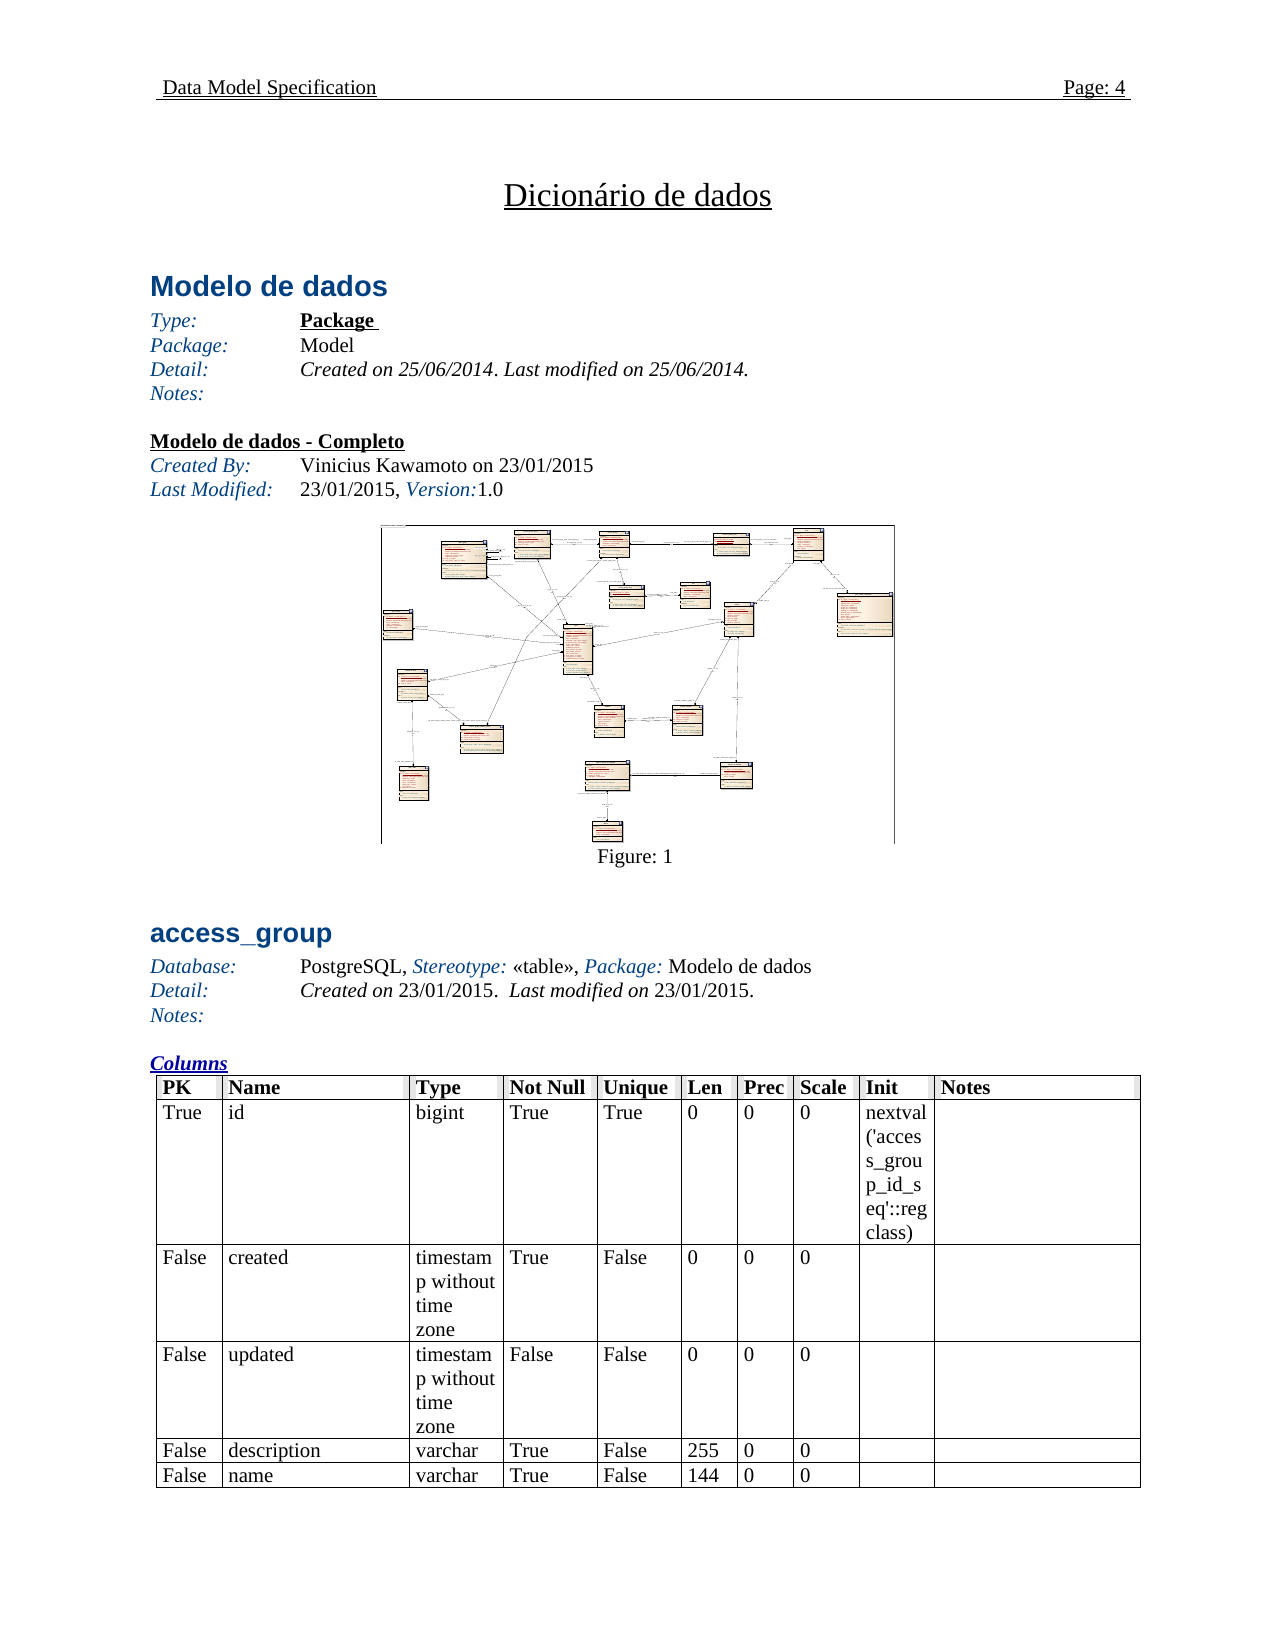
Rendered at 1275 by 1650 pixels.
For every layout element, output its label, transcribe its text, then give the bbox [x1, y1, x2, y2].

table_cell True [504, 1463, 509, 1487]
table_header Prec [738, 1076, 744, 1099]
table_cell 0 [853, 1463, 859, 1487]
table_cell 0 [738, 1100, 793, 1244]
list Columns [150, 1051, 1125, 1075]
table_cell False [157, 1463, 162, 1487]
table_cell False [675, 1439, 681, 1462]
table_cell name [403, 1463, 409, 1487]
text Notes: [150, 381, 1125, 405]
table_cell False [598, 1463, 603, 1487]
table_header PK [157, 1076, 162, 1099]
table_cell 255 [731, 1439, 737, 1462]
table_cell False [598, 1245, 681, 1341]
text Package: Model [150, 332, 1125, 357]
table_cell True [504, 1100, 597, 1244]
table_cell False [675, 1463, 681, 1487]
table_header Type [410, 1076, 416, 1099]
table_cell False [157, 1439, 162, 1462]
table_cell 0 [738, 1342, 793, 1438]
table_cell bigint [410, 1100, 503, 1244]
table_cell 0 [794, 1342, 859, 1438]
table_cell timestamp without time zone [410, 1342, 416, 1438]
table_cell 255 [682, 1439, 687, 1462]
table_cell 0 [682, 1342, 737, 1438]
table_cell nextval('access_group_id_seq'::regclass) [860, 1100, 866, 1244]
table_cell 0 [738, 1439, 744, 1462]
table_cell nextval('access_group_id_seq'::regclass) [928, 1100, 934, 1244]
table_cell 0 [738, 1463, 744, 1487]
table_header Type [497, 1076, 503, 1099]
table_cell False [216, 1439, 222, 1462]
table_cell [928, 1439, 934, 1462]
table_cell True [504, 1245, 597, 1341]
table_cell [860, 1439, 866, 1462]
table_cell [935, 1245, 1140, 1341]
table_cell 0 [787, 1463, 793, 1487]
subtitle access_group [150, 917, 1125, 948]
table_cell 0 [738, 1245, 793, 1341]
text Created By: Vinicius Kawamoto on 23/01/2015 [150, 453, 1125, 477]
table_cell [860, 1245, 934, 1341]
table_cell 0 [787, 1439, 793, 1462]
subtitle Modelo de dados [150, 268, 1125, 302]
table_cell False [216, 1463, 222, 1487]
table_header Scale [794, 1076, 800, 1099]
table_cell 0 [794, 1245, 859, 1341]
table_cell False [598, 1439, 603, 1462]
table_cell [860, 1342, 934, 1438]
table_cell [935, 1100, 1140, 1244]
text Modelo de dados - Completo [150, 429, 1125, 453]
table_cell varchar [410, 1463, 416, 1487]
table_cell timestamp without time zone [497, 1342, 503, 1438]
table_cell 144 [682, 1463, 687, 1487]
table_cell timestamp without time zone [497, 1245, 503, 1341]
table_cell [935, 1342, 1140, 1438]
table_cell False [157, 1245, 222, 1341]
table_cell created [223, 1245, 409, 1341]
table_cell [928, 1463, 934, 1487]
table_cell 144 [731, 1463, 737, 1487]
table_cell True [591, 1463, 597, 1487]
table_header Name [223, 1076, 228, 1099]
table_cell id [223, 1100, 409, 1244]
table_header Len [731, 1076, 737, 1099]
table_cell varchar [497, 1463, 503, 1487]
table_cell True [591, 1439, 597, 1462]
table_cell 0 [853, 1439, 859, 1462]
text Database: PostgreSQL, Stereotype: «table», Package: Modelo de dados [150, 954, 1125, 978]
table_cell False [504, 1342, 597, 1438]
table_cell True [598, 1100, 681, 1244]
table_header Init [860, 1076, 866, 1099]
table_cell updated [223, 1342, 409, 1438]
table_cell True [157, 1100, 222, 1244]
text Dicionário de dados [150, 175, 1125, 213]
table_header Prec [787, 1076, 793, 1099]
text Detail: Created on 23/01/2015. Last modified on 23/01/2015. [150, 978, 1125, 1002]
table_cell [860, 1463, 866, 1487]
text Last Modified: 23/01/2015, Version:1.0 [150, 477, 1125, 501]
table_cell 0 [682, 1245, 737, 1341]
table_header Scale [853, 1076, 859, 1099]
text Detail: Created on 25/06/2014. Last modified on 25/06/2014. [150, 357, 1125, 381]
table_cell 0 [682, 1100, 737, 1244]
text Notes: [150, 1002, 1125, 1027]
table_cell 0 [794, 1463, 800, 1487]
table_header Notes [1134, 1076, 1140, 1099]
table_cell 0 [794, 1439, 800, 1462]
table_cell False [157, 1342, 222, 1438]
table_header Notes [935, 1076, 941, 1099]
table_cell [935, 1463, 941, 1487]
table_cell [935, 1439, 941, 1462]
table_header PK [216, 1076, 222, 1099]
table_cell [1134, 1439, 1140, 1462]
table_header Init [928, 1076, 934, 1099]
table_header Name [403, 1076, 409, 1099]
table_cell name [223, 1463, 228, 1487]
table_header Unique [675, 1076, 681, 1099]
table_cell True [504, 1439, 509, 1462]
table_cell [1134, 1463, 1140, 1487]
table_cell 0 [794, 1100, 859, 1244]
text Figure: 1 [150, 844, 1125, 868]
text Type: Package [150, 308, 1125, 332]
table_cell False [598, 1342, 681, 1438]
table_cell timestamp without time zone [410, 1245, 416, 1341]
table_header Len [682, 1076, 687, 1099]
